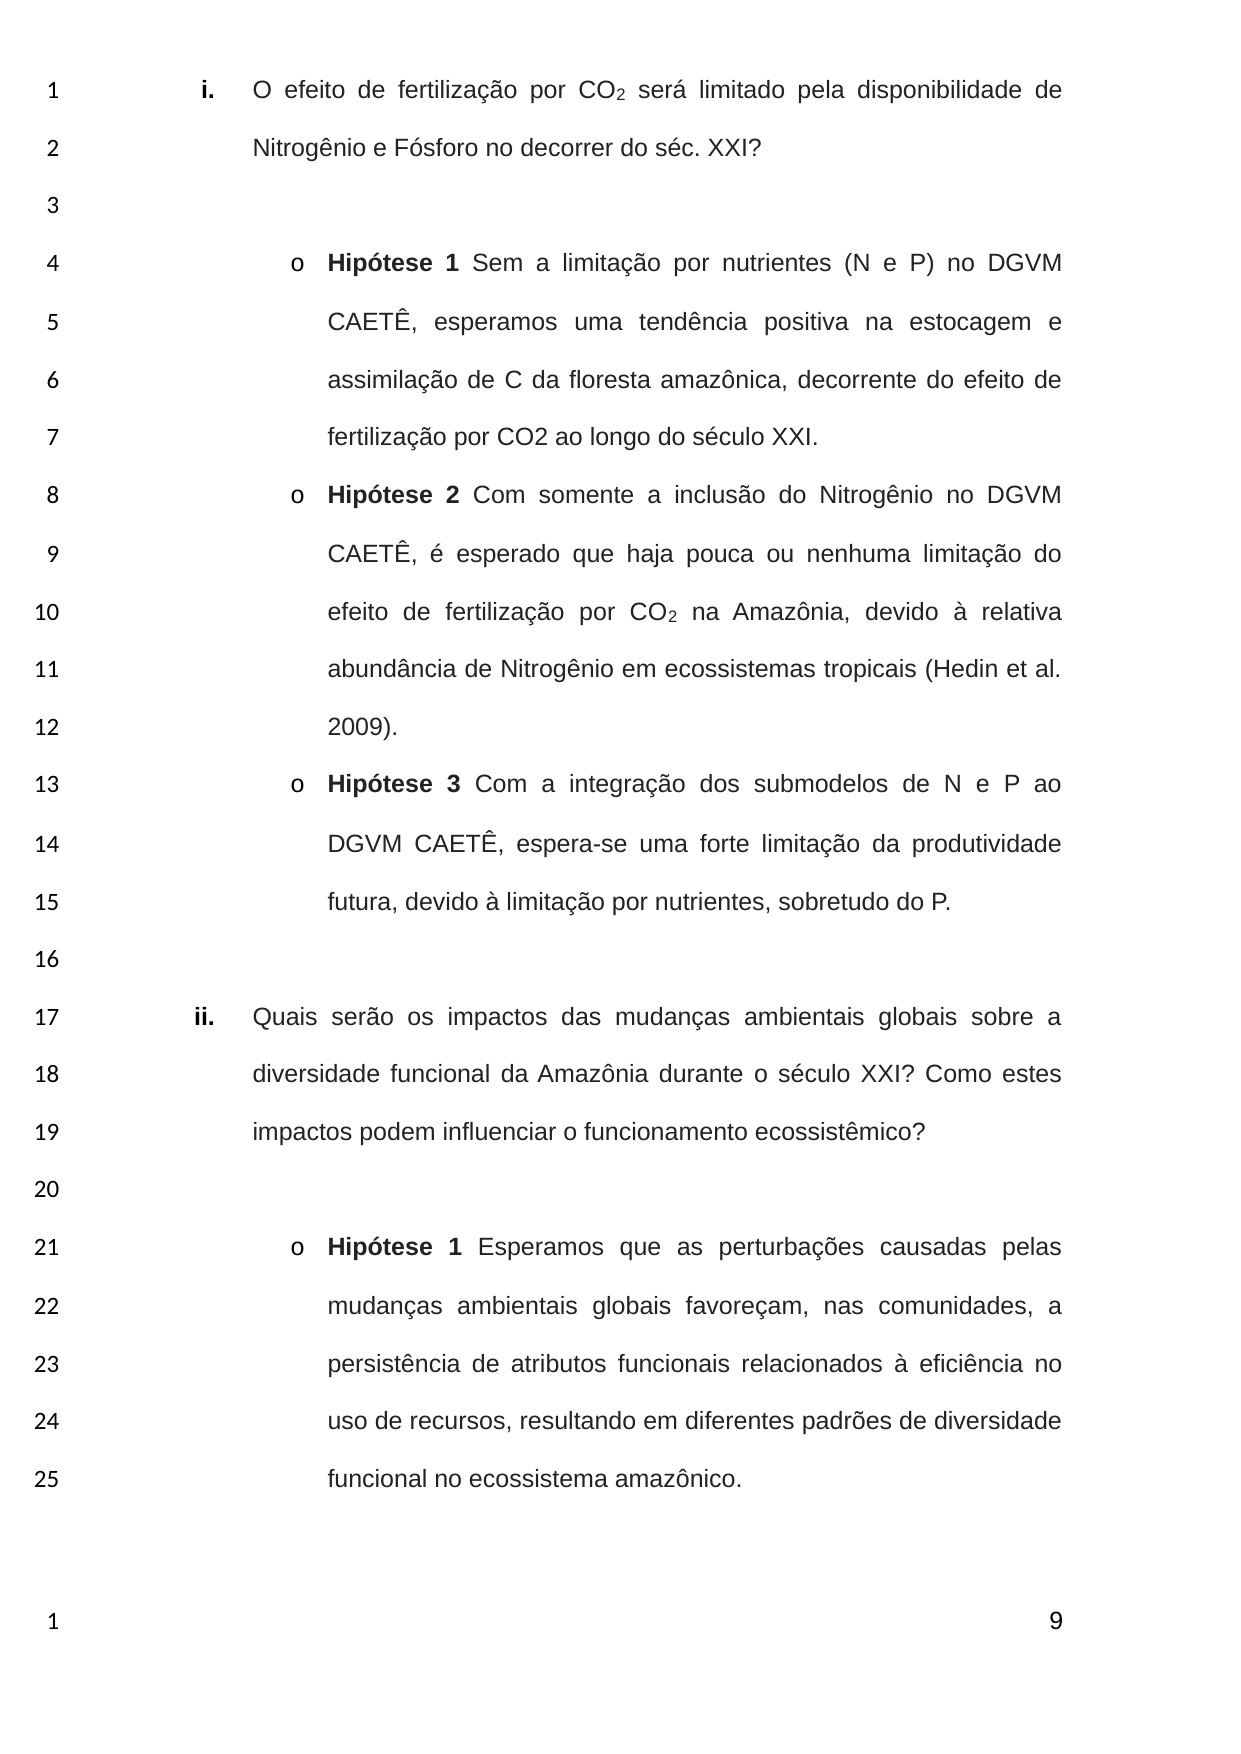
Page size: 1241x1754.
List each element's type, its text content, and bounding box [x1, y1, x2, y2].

list Hipótese 1 Sem a limitação por nutrientes (N e P) no DGVM CAETÊ, esperamos uma tendência positiva na estocagem e assimilação de C da floresta amazônica, decorrente do efeito de fertilização por CO2 ao longo do século XXI. [290, 247, 1063, 451]
list Hipótese 3 Com a integração dos submodelos de N e P ao DGVM CAETÊ, espera-se uma forte limitação da produtividade futura, devido à limitação por nutrientes, sobretudo do P. [290, 769, 1063, 915]
list Hipótese 2 Com somente a inclusão do Nitrogênio no DGVM CAETÊ, é esperado que haja pouca ou nenhuma limitação do efeito de fertilização por CO2 na Amazônia, devido à relativa abundância de Nitrogênio em ecossistemas tropicais (Hedin et al. 2009). [290, 480, 1063, 741]
list O efeito de fertilização por CO2 será limitado pela disponibilidade de Nitrogênio e Fósforo no decorrer do séc. XXI? [215, 75, 1063, 161]
list Hipótese 1 Esperamos que as perturbações causadas pelas mudanças ambientais globais favoreçam, nas comunidades, a persistência de atributos funcionais relacionados à eficiência no uso de recursos, resultando em diferentes padrões de diversidade funcional no ecossistema amazônico. [290, 1232, 1063, 1492]
list Quais serão os impactos das mudanças ambientais globais sobre a diversidade funcional da Amazônia durante o século XXI? Como estes impactos podem influenciar o funcionamento ecossistêmico? [215, 1002, 1063, 1145]
